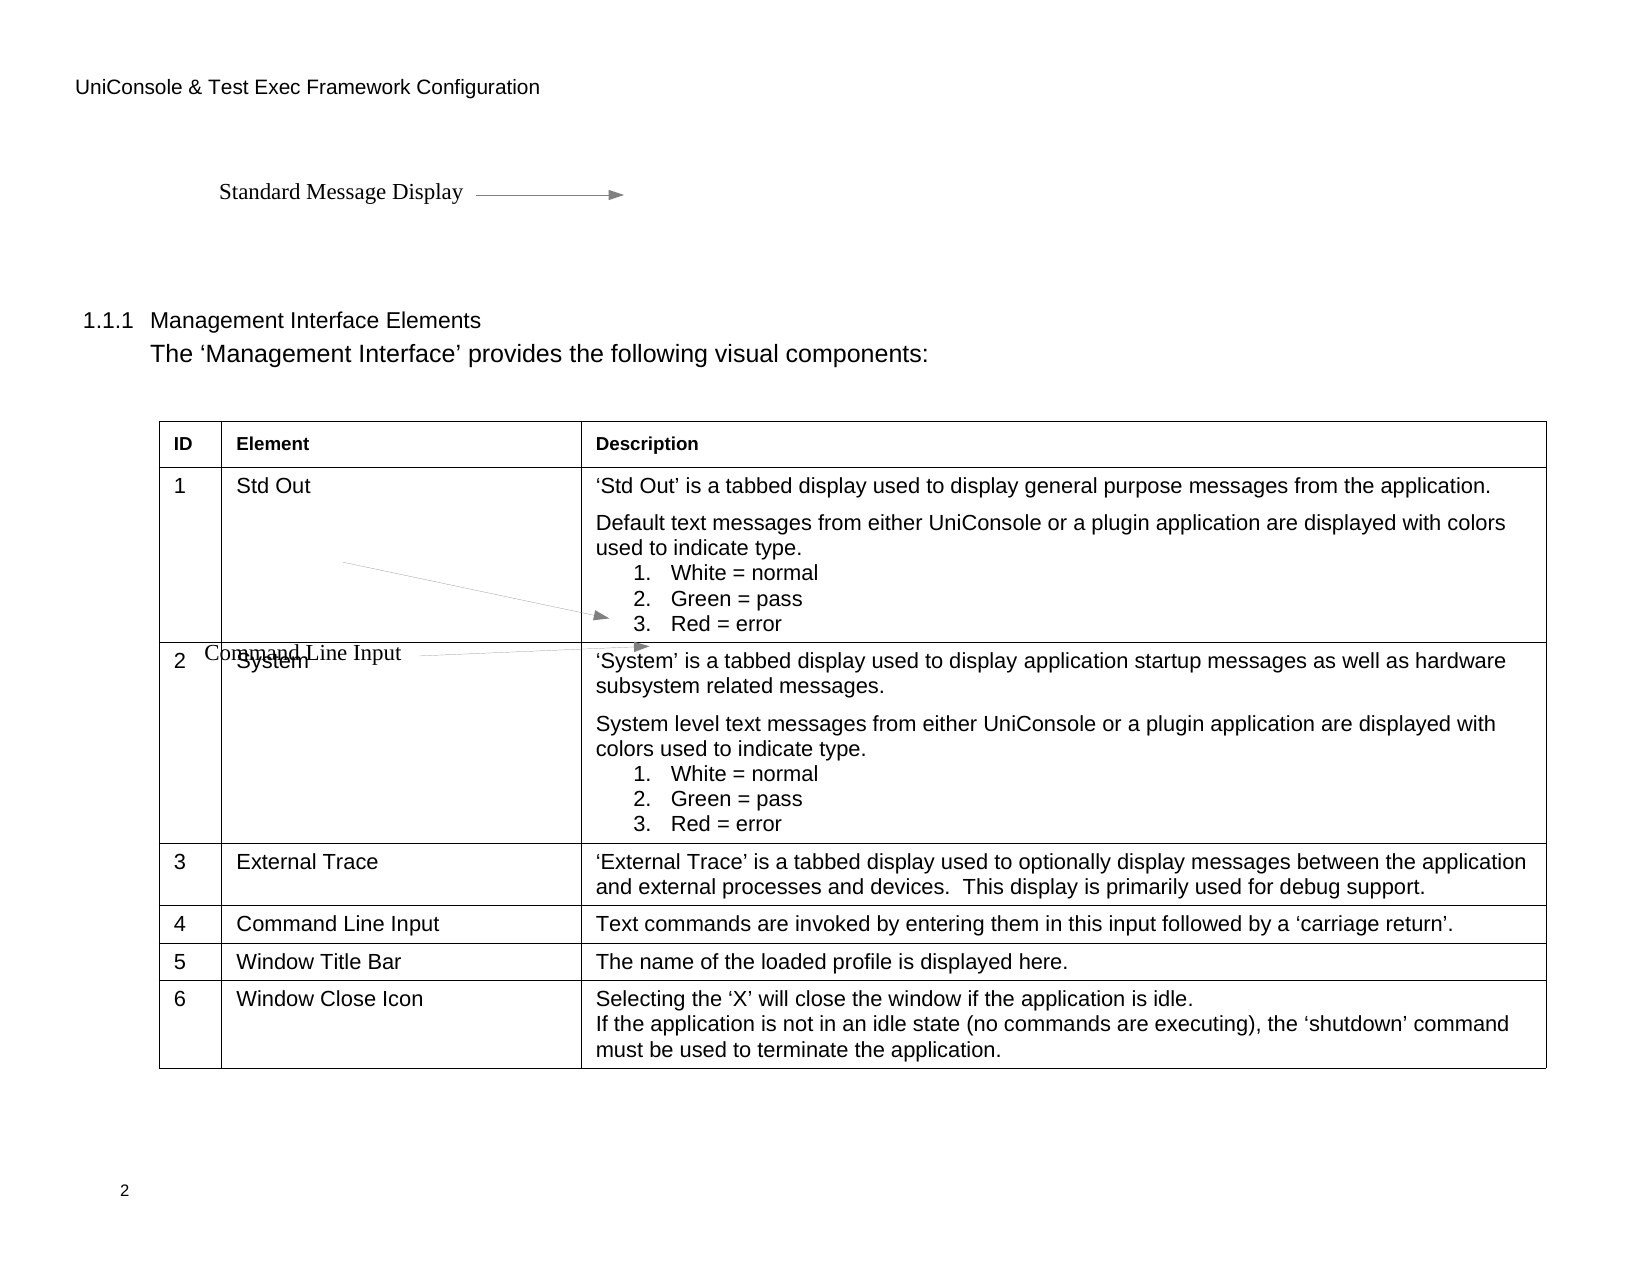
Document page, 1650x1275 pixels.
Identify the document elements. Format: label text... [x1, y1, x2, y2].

table_header ID [160, 422, 221, 467]
table_cell Command Line Input [222, 906, 581, 943]
table_cell 3 [160, 844, 221, 905]
table_cell Text commands are invoked by entering them in this input followed by a ‘carriage return’. [582, 906, 1546, 943]
table_cell 4 [160, 906, 221, 943]
table_cell External Trace [222, 844, 581, 905]
subtitle The ‘Management Interface’ provides the following visual components: [150, 339, 1575, 368]
table_cell Std Out [222, 468, 581, 642]
table_cell 2 [160, 643, 221, 843]
table_cell ‘External Trace’ is a tabbed display used to optionally display messages between the application and external processes and devices. This display is primarily used for debug support. [582, 844, 1546, 905]
table_cell Window Close Icon [222, 981, 581, 1068]
table_cell ‘Std Out’ is a tabbed display used to display general purpose messages from the application. Default text messages from either UniConsole or a plugin application are displayed with colors used to indicate type. White = normal Green = pass Red = error [582, 468, 1546, 642]
table_cell The name of the loaded profile is displayed here. [582, 944, 1546, 980]
subtitle Management Interface Elements [76, 307, 1575, 333]
table_cell 5 [160, 944, 221, 980]
table_header Element [222, 422, 581, 467]
table_cell 1 [160, 468, 221, 642]
table_cell ‘System’ is a tabbed display used to display application startup messages as well as hardware subsystem related messages. System level text messages from either UniConsole or a plugin application are displayed with colors used to indicate type. White = normal Green = pass Red = error [582, 643, 1546, 843]
table_cell 6 [160, 981, 221, 1068]
table_header Description [582, 422, 1546, 467]
table_cell Window Title Bar [222, 944, 581, 980]
table_cell Selecting the ‘X’ will close the window if the application is idle. If the application is not in an idle state (no commands are executing), the ‘shutdown’ command must be used to terminate the application. [582, 981, 1546, 1068]
table_cell System [222, 643, 581, 843]
